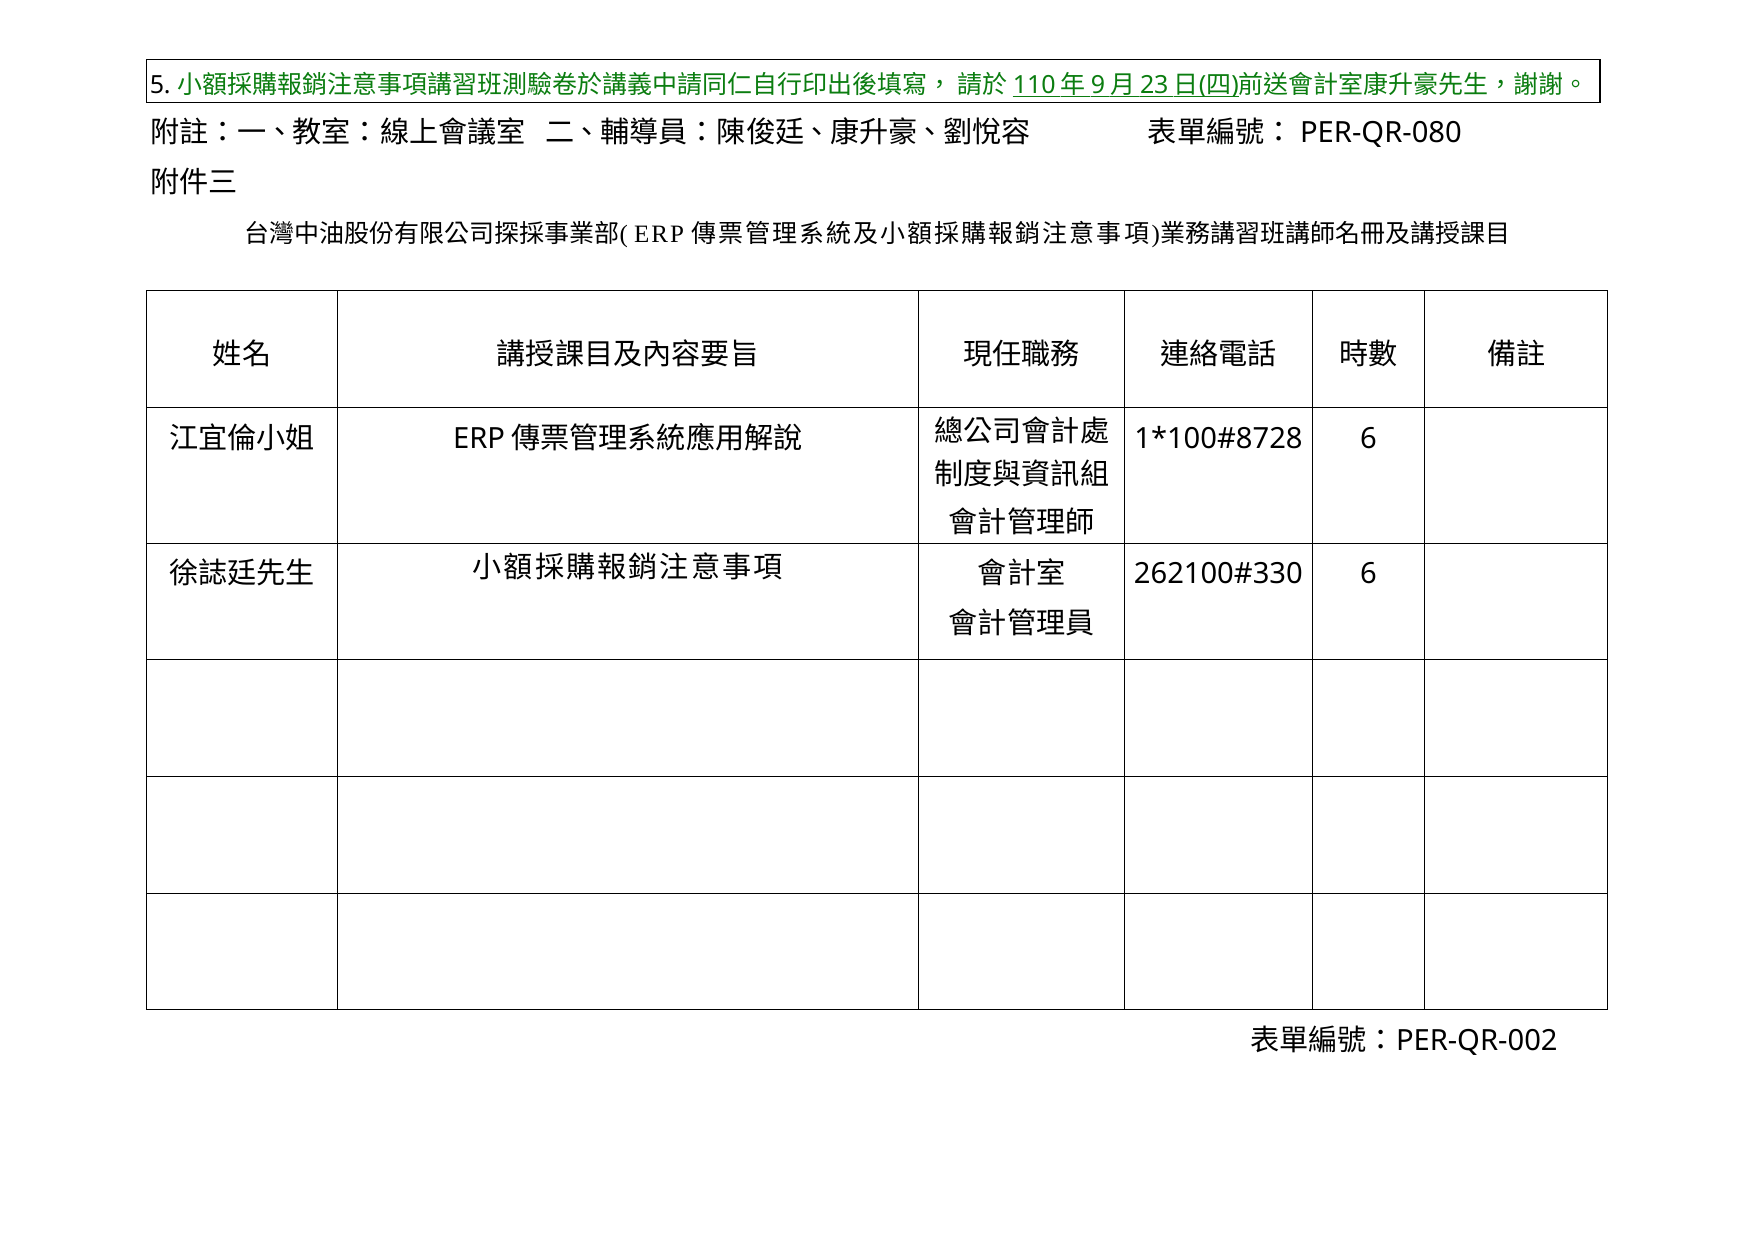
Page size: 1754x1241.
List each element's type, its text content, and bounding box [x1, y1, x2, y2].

table_cell [1125, 777, 1312, 893]
table_cell [147, 660, 337, 776]
table_header 連絡電話 [1125, 291, 1312, 407]
table_cell [338, 777, 918, 893]
table_cell [1425, 408, 1607, 543]
table_cell [1125, 660, 1312, 776]
table_header 時數 [1313, 291, 1424, 407]
table_cell [147, 777, 337, 893]
table_cell 6 [1313, 544, 1424, 659]
table_header 講授課目及內容要旨 [338, 291, 918, 407]
table_cell ERP傳票管理系統應用解說 [338, 408, 918, 543]
table_cell 262100#330 [1125, 544, 1312, 659]
table_cell [919, 777, 1124, 893]
table_cell [338, 894, 918, 1009]
text 台灣中油股份有限公司探採事業部( ERP傳票管理系統及小額採購報銷注意事項)業務講習班講師名冊及講授課目 [150, 203, 1604, 253]
text 表單編號：PER-QR-002 [1250, 1010, 1604, 1060]
table_cell 總公司會計處制度與資訊組 會計管理師 [919, 408, 1124, 543]
table_cell 5. 小額採購報銷注意事項講習班測驗卷於講義中請同仁自行印出後填寫， 請於110年9月23日(四)前送會計室康升豪先生，謝謝。 [147, 60, 1599, 102]
table_cell [1425, 777, 1607, 893]
table_cell [1313, 894, 1424, 1009]
table_cell [338, 660, 918, 776]
table_cell 小額採購報銷注意事項 [338, 544, 918, 659]
table_cell [1313, 777, 1424, 893]
table_cell [919, 660, 1124, 776]
table_cell [1313, 660, 1424, 776]
text 附註：一、教室：線上會議室 二、輔導員：陳俊廷、康升豪、劉悅容 表單編號： PER-QR-080 [150, 103, 1604, 153]
table_cell 江宜倫小姐 [147, 408, 337, 543]
table_cell [919, 894, 1124, 1009]
table_header 備註 [1425, 291, 1607, 407]
table_cell [1125, 894, 1312, 1009]
table_header 現任職務 [919, 291, 1124, 407]
table_header 姓名 [147, 291, 337, 407]
table_cell 會計室 會計管理員 [919, 544, 1124, 659]
table_cell 6 [1313, 408, 1424, 543]
text 附件三 [150, 153, 1604, 203]
table_cell 1*100#8728 [1125, 408, 1312, 543]
table_cell [1425, 894, 1607, 1009]
table_cell 徐誌廷先生 [147, 544, 337, 659]
table_cell [1425, 660, 1607, 776]
table_cell [147, 894, 337, 1009]
table_cell [1425, 544, 1607, 659]
